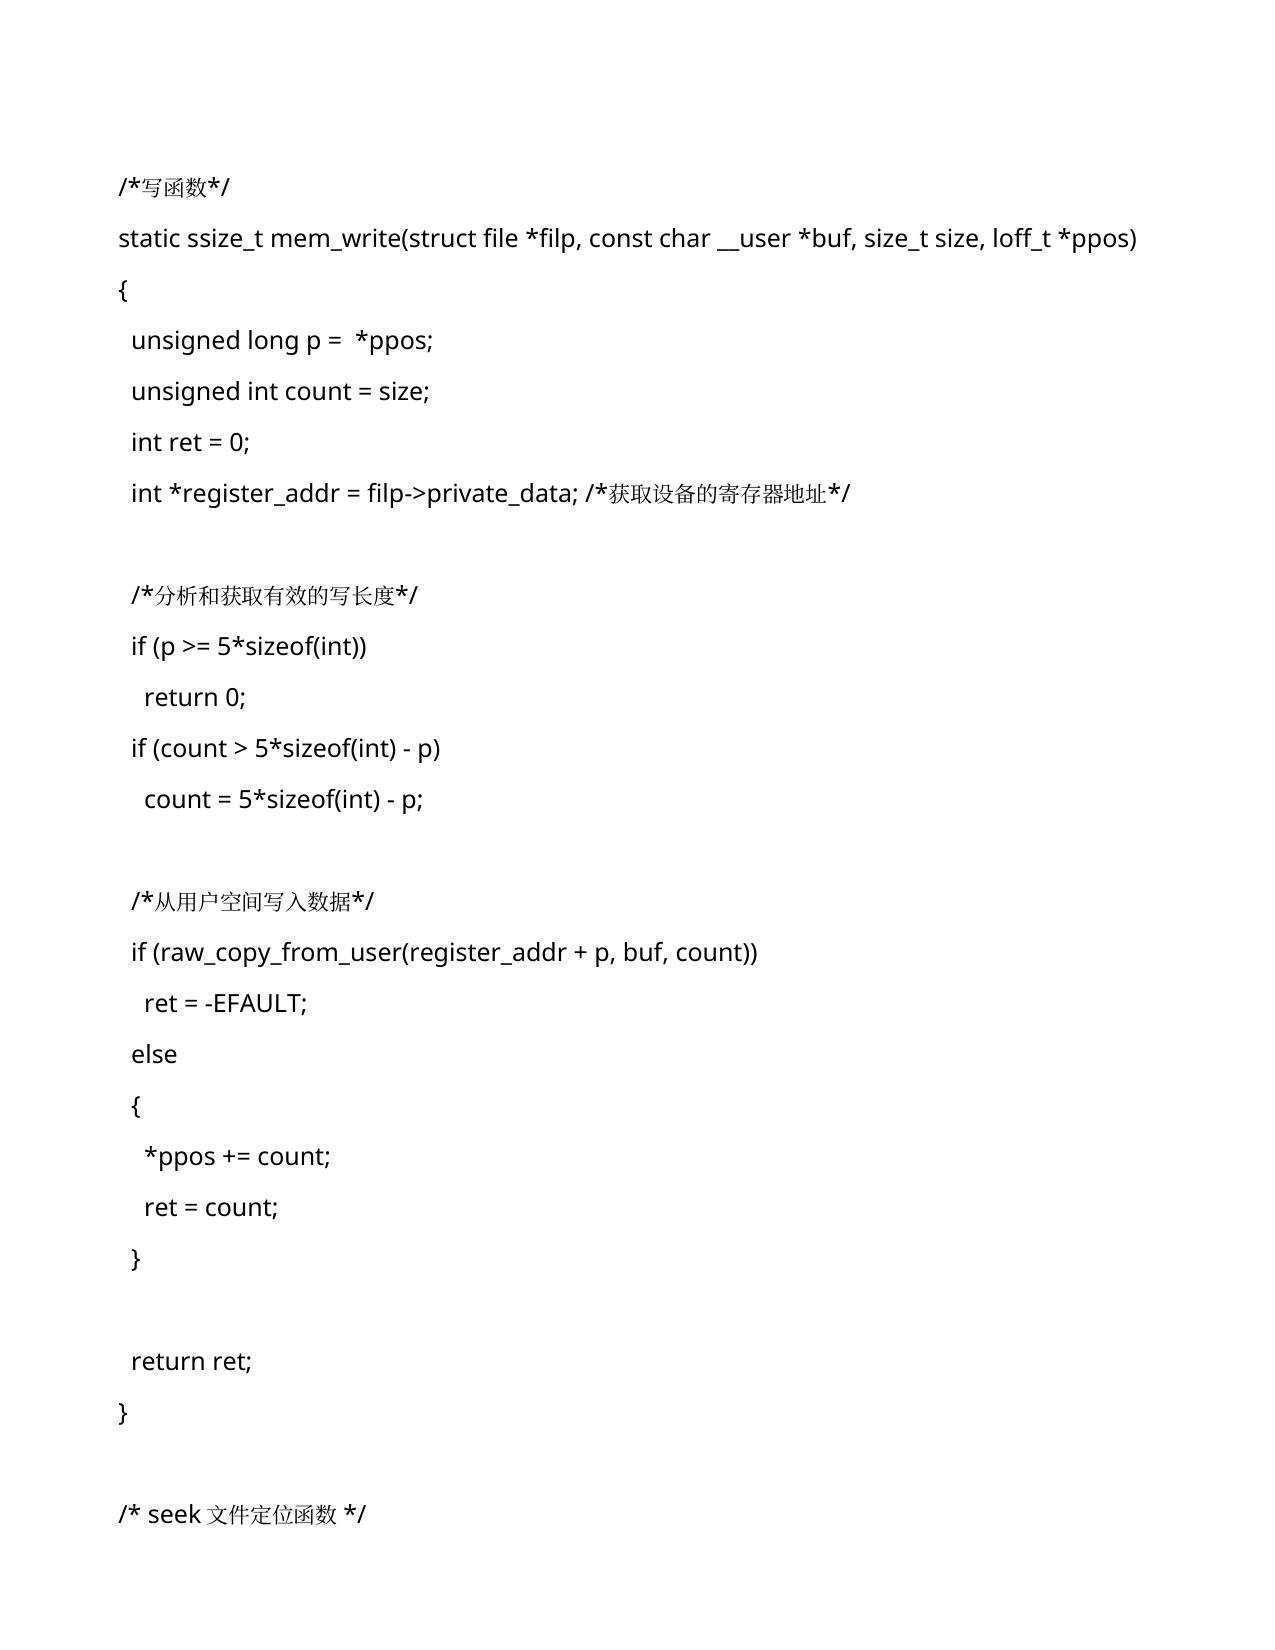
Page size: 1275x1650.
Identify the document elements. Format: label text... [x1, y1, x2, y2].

text { [118, 1088, 1157, 1122]
text unsigned long p = *ppos; [118, 322, 1157, 356]
text int ret = 0; [118, 424, 1157, 458]
text ret = -EFAULT; [118, 986, 1157, 1020]
text /*从用户空间写入数据*/ [118, 884, 1157, 918]
text { [118, 271, 1157, 305]
text return 0; [118, 679, 1157, 714]
text } [118, 1241, 1157, 1275]
text /*写函数*/ [118, 169, 1157, 203]
text ret = count; [118, 1190, 1157, 1224]
text if (raw_copy_from_user(register_addr + p, buf, count)) [118, 935, 1157, 969]
text else [118, 1037, 1157, 1071]
text *ppos += count; [118, 1139, 1157, 1173]
text if (count > 5*sizeof(int) - p) [118, 731, 1157, 765]
text /*分析和获取有效的写长度*/ [118, 577, 1157, 612]
text /* seek文件定位函数 */ [118, 1496, 1157, 1530]
text unsigned int count = size; [118, 373, 1157, 407]
text count = 5*sizeof(int) - p; [118, 782, 1157, 816]
text if (p >= 5*sizeof(int)) [118, 628, 1157, 663]
text int *register_addr = filp->private_data; /*获取设备的寄存器地址*/ [118, 475, 1157, 509]
text static ssize_t mem_write(struct file *filp, const char __user *buf, size_t size, loff_t *ppos) [118, 220, 1157, 254]
text return ret; [118, 1343, 1157, 1377]
text } [118, 1394, 1157, 1428]
